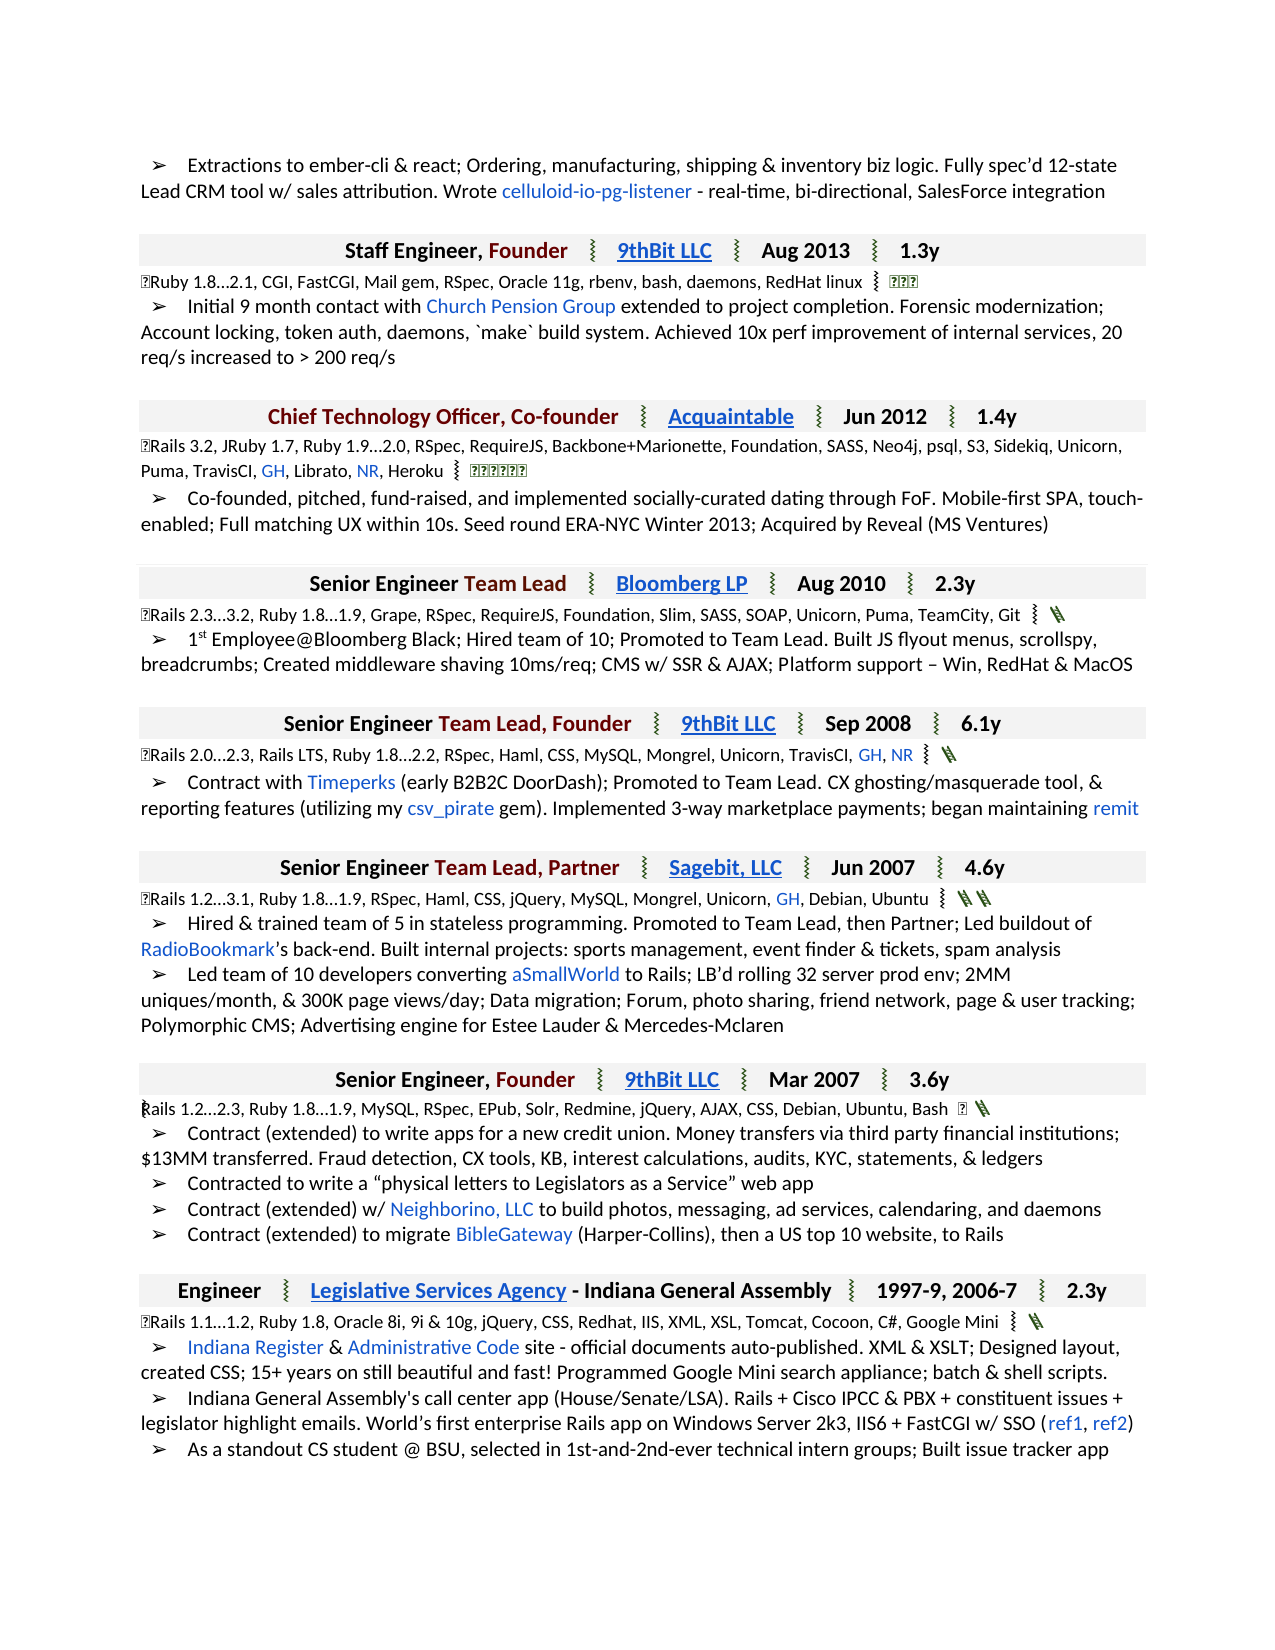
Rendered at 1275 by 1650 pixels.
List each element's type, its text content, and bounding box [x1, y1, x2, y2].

subtitle 🥞Rails 3.2, JRuby 1.7, Ruby 1.9…2.0, RSpec, RequireJS, Backbone+Marionette, Foundation, SASS, Neo4j, psql, S3, Sidekiq, Unicorn, Puma, TravisCI, GH, Librato, NR, Heroku ⦚ 🫰💲🇺🇸🇧🇷 [141, 434, 1144, 483]
list Led team of 10 developers converting aSmallWorld to Rails; LB’d rolling 32 server prod env; 2MM uniques/month, & 300K page views/day; Data migration; Forum, photo sharing, friend network, page & user tracking; Polymorphic CMS; Advertising engine for Estee Lauder & Mercedes-Mclaren [141, 961, 1144, 1038]
list Initial 9 month contact with Church Pension Group extended to project completion. Forensic modernization; Account locking, token auth, daemons, `make` build system. Achieved 10x perf improvement of internal services, 20 req/s increased to > 200 req/s [141, 294, 1144, 370]
subtitle 🥞Rails 1.1…1.2, Ruby 1.8, Oracle 8i, 9i & 10g, jQuery, CSS, Redhat, IIS, XML, XSL, Tomcat, Cocoon, C#, Google Mini ⦚ 🪜🇺🇸 [141, 1309, 1144, 1334]
list Hired & trained team of 5 in stateless programming. Promoted to Team Lead, then Partner; Led buildout of RadioBookmark’s back-end. Built internal projects: sports management, event finder & tickets, spam analysis [141, 911, 1144, 961]
list 1st Employee@Bloomberg Black; Hired team of 10; Promoted to Team Lead. Built JS flyout menus, scrollspy, breadcrumbs; Created middleware shaving 10ms/req; CMS w/ SSR & AJAX; Platform support – Win, RedHat & MacOS [141, 626, 1144, 677]
list Contract (extended) w/ Neighborino, LLC to build photos, messaging, ad services, calendaring, and daemons [141, 1196, 1144, 1221]
subtitle 🥞Rails 2.0…2.3, Rails LTS, Ruby 1.8…2.2, RSpec, Haml, CSS, MySQL, Mongrel, Unicorn, TravisCI, GH, NR ⦚ 🫰🪜📜🇺🇸🇧🇷 [141, 741, 1144, 767]
subtitle Engineer ⦚ Legislative Services Agency - Indiana General Assembly ⦚ 1997-9, 2006-7 ⦚ 2.3y [139, 1274, 1146, 1307]
subtitle Senior Engineer Team Lead, Founder ⦚ 9thBit LLC ⦚ Sep 2008 ⦚ 6.1y [139, 707, 1146, 739]
list Contract with Timeperks (early B2B2C DoorDash); Promoted to Team Lead. CX ghosting/masquerade tool, & reporting features (utilizing my csv_pirate gem). Implemented 3-way marketplace payments; began maintaining remit [141, 767, 1144, 821]
subtitle 🥞Rails 1.2…2.3, Ruby 1.8…1.9, MySQL, RSpec, EPub, Solr, Redmine, jQuery, AJAX, CSS, Debian, Ubuntu, Bash ⦚ 🪜📜📜📜🇺🇸 [141, 1097, 1144, 1120]
subtitle Staff Engineer, Founder ⦚ 9thBit LLC ⦚ Aug 2013 ⦚ 1.3y [139, 234, 1146, 266]
list Co-founded, pitched, fund-raised, and implemented socially-curated dating through FoF. Mobile-first SPA, touch-enabled; Full matching UX within 10s. Seed round ERA-NYC Winter 2013; Acquired by Reveal (MS Ventures) [141, 483, 1144, 536]
list As a standout CS student @ BSU, selected in 1st-and-2nd-ever technical intern groups; Built issue tracker app [141, 1436, 1144, 1461]
subtitle Senior Engineer, Founder ⦚ 9thBit LLC ⦚ Mar 2007 ⦚ 3.6y [139, 1063, 1146, 1095]
subtitle 🥞Ruby 1.8…2.1, CGI, FastCGI, Mail gem, RSpec, Oracle 11g, rbenv, bash, daemons, RedHat linux ⦚ 📜🇺🇸 [141, 268, 1144, 294]
subtitle Senior Engineer Team Lead, Partner ⦚ Sagebit, LLC ⦚ Jun 2007 ⦚ 4.6y [139, 851, 1146, 883]
list Contracted to write a “physical letters to Legislators as a Service” web app [141, 1171, 1144, 1196]
subtitle Senior Engineer Team Lead ⦚ Bloomberg LP ⦚ Aug 2010 ⦚ 2.3y [139, 567, 1146, 599]
subtitle 🥞Rails 2.3…3.2, Ruby 1.8…1.9, Grape, RSpec, RequireJS, Foundation, Slim, SASS, SOAP, Unicorn, Puma, TeamCity, Git ⦚ 🫰🪜🇺🇸 [141, 601, 1144, 626]
subtitle Chief Technology Officer, Co-founder ⦚ Acquaintable ⦚ Jun 2012 ⦚ 1.4y [139, 400, 1146, 432]
list Indiana Register & Administrative Code site - official documents auto-published. XML & XSLT; Designed layout, created CSS; 15+ years on still beautiful and fast! Programmed Google Mini search appliance; batch & shell scripts. [141, 1334, 1144, 1385]
list Extractions to ember-cli & react; Ordering, manufacturing, shipping & inventory biz logic. Fully spec’d 12-state Lead CRM tool w/ sales attribution. Wrote celluloid-io-pg-listener - real-time, bi-directional, SalesForce integration [141, 150, 1144, 204]
list Contract (extended) to write apps for a new credit union. Money transfers via third party financial institutions; $13MM transferred. Fraud detection, CX tools, KB, interest calculations, audits, KYC, statements, & ledgers [141, 1120, 1144, 1171]
list Contract (extended) to migrate BibleGateway (Harper-Collins), then a US top 10 website, to Rails [141, 1221, 1144, 1247]
list Indiana General Assembly's call center app (House/Senate/LSA). Rails + Cisco IPCC & PBX + constituent issues + legislator highlight emails. World’s first enterprise Rails app on Windows Server 2k3, IIS6 + FastCGI w/ SSO (ref1, ref2) [141, 1385, 1144, 1436]
subtitle 🥞Rails 1.2…3.1, Ruby 1.8…1.9, RSpec, Haml, CSS, jQuery, MySQL, Mongrel, Unicorn, GH, Debian, Ubuntu ⦚ 🫰🪜🪜🇺🇸 [141, 885, 1144, 911]
